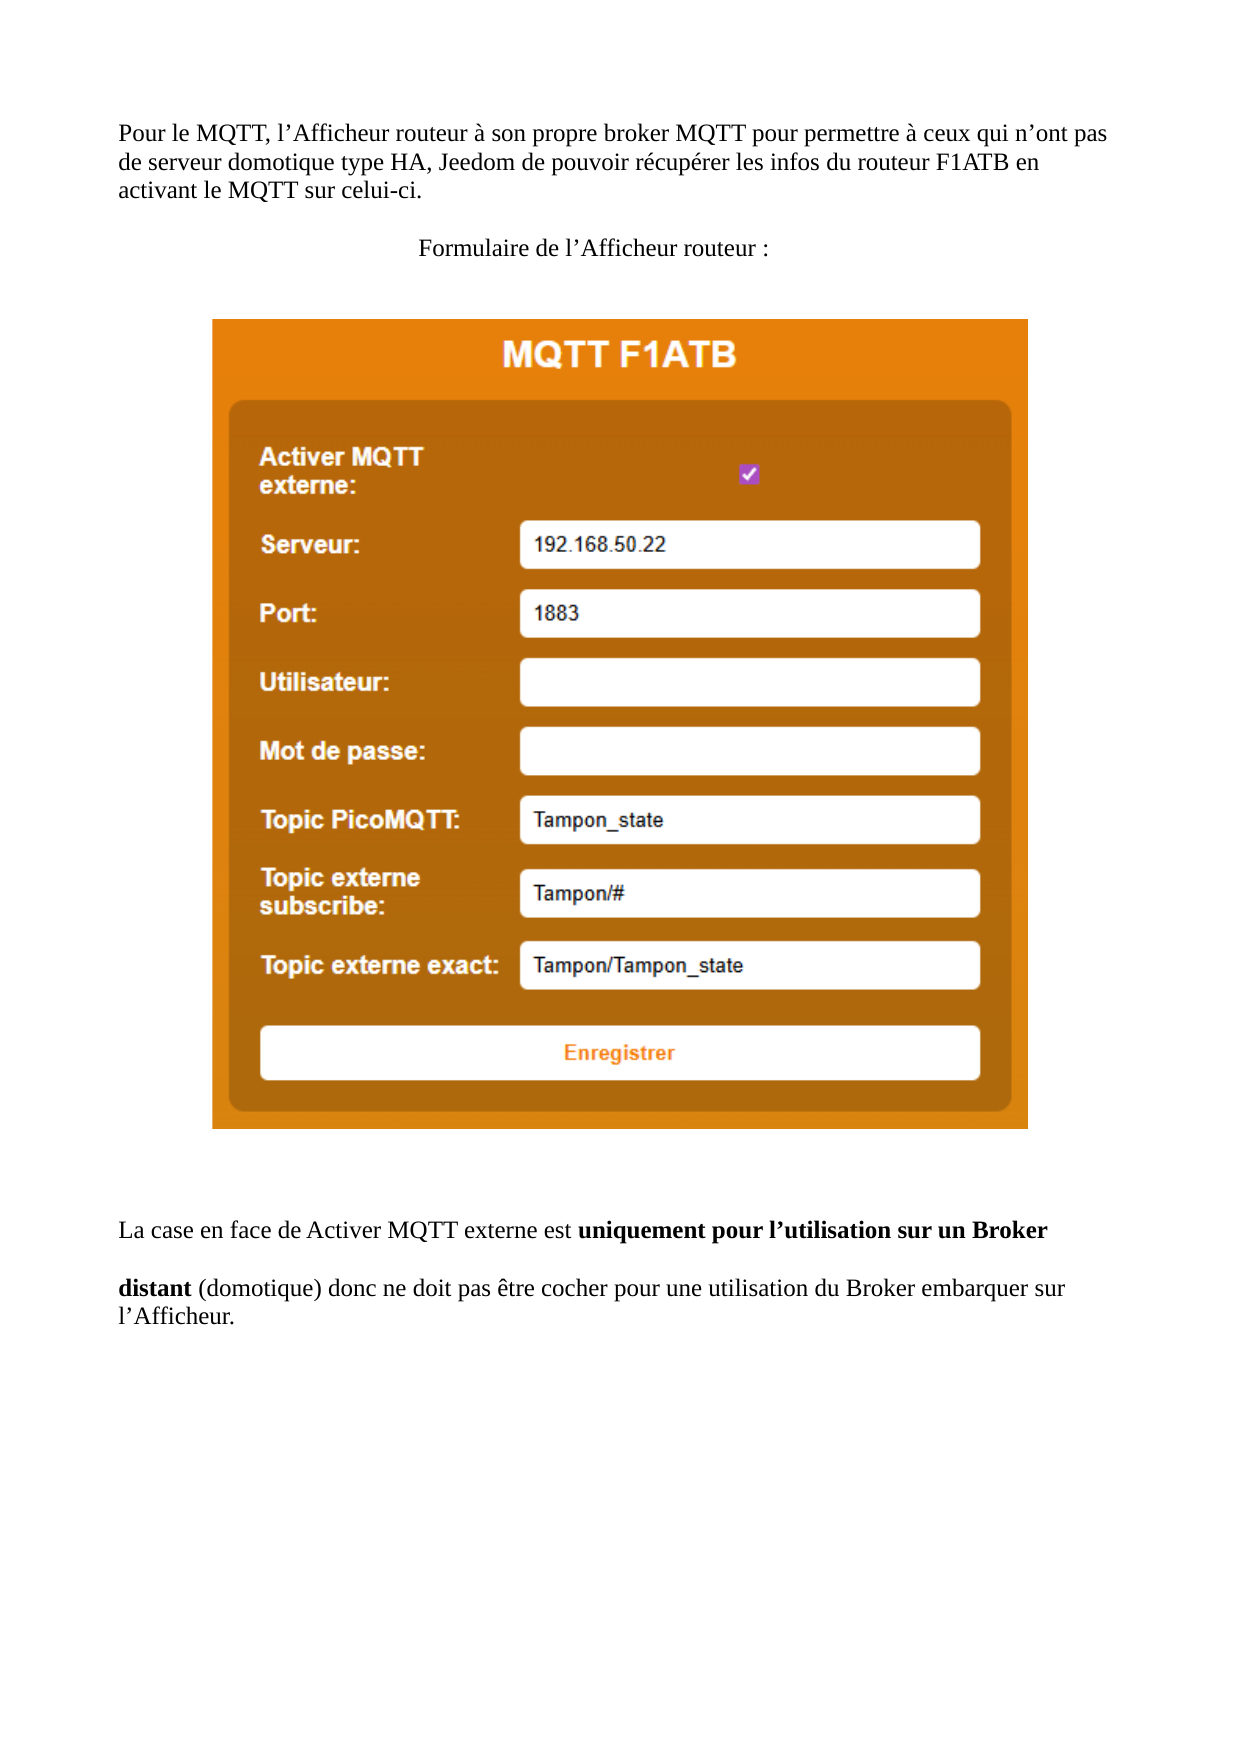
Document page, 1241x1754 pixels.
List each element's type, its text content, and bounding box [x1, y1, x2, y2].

text Pour le MQTT, l’Afficheur routeur à son propre broker MQTT pour permettre à ceux qui n’ont pas de serveur domotique type HA, Jeedom de pouvoir récupérer les infos du routeur F1ATB en activant le MQTT sur celui-ci. [118, 118, 1122, 204]
text La case en face de Activer MQTT externe est uniquement pour l’utilisation sur un Broker [118, 1215, 1122, 1244]
picture [212, 319, 1028, 1129]
text Formulaire de l’Afficheur routeur : [118, 233, 1122, 262]
text distant (domotique) donc ne doit pas être cocher pour une utilisation du Broker embarquer sur l’Afficheur. [118, 1273, 1122, 1330]
